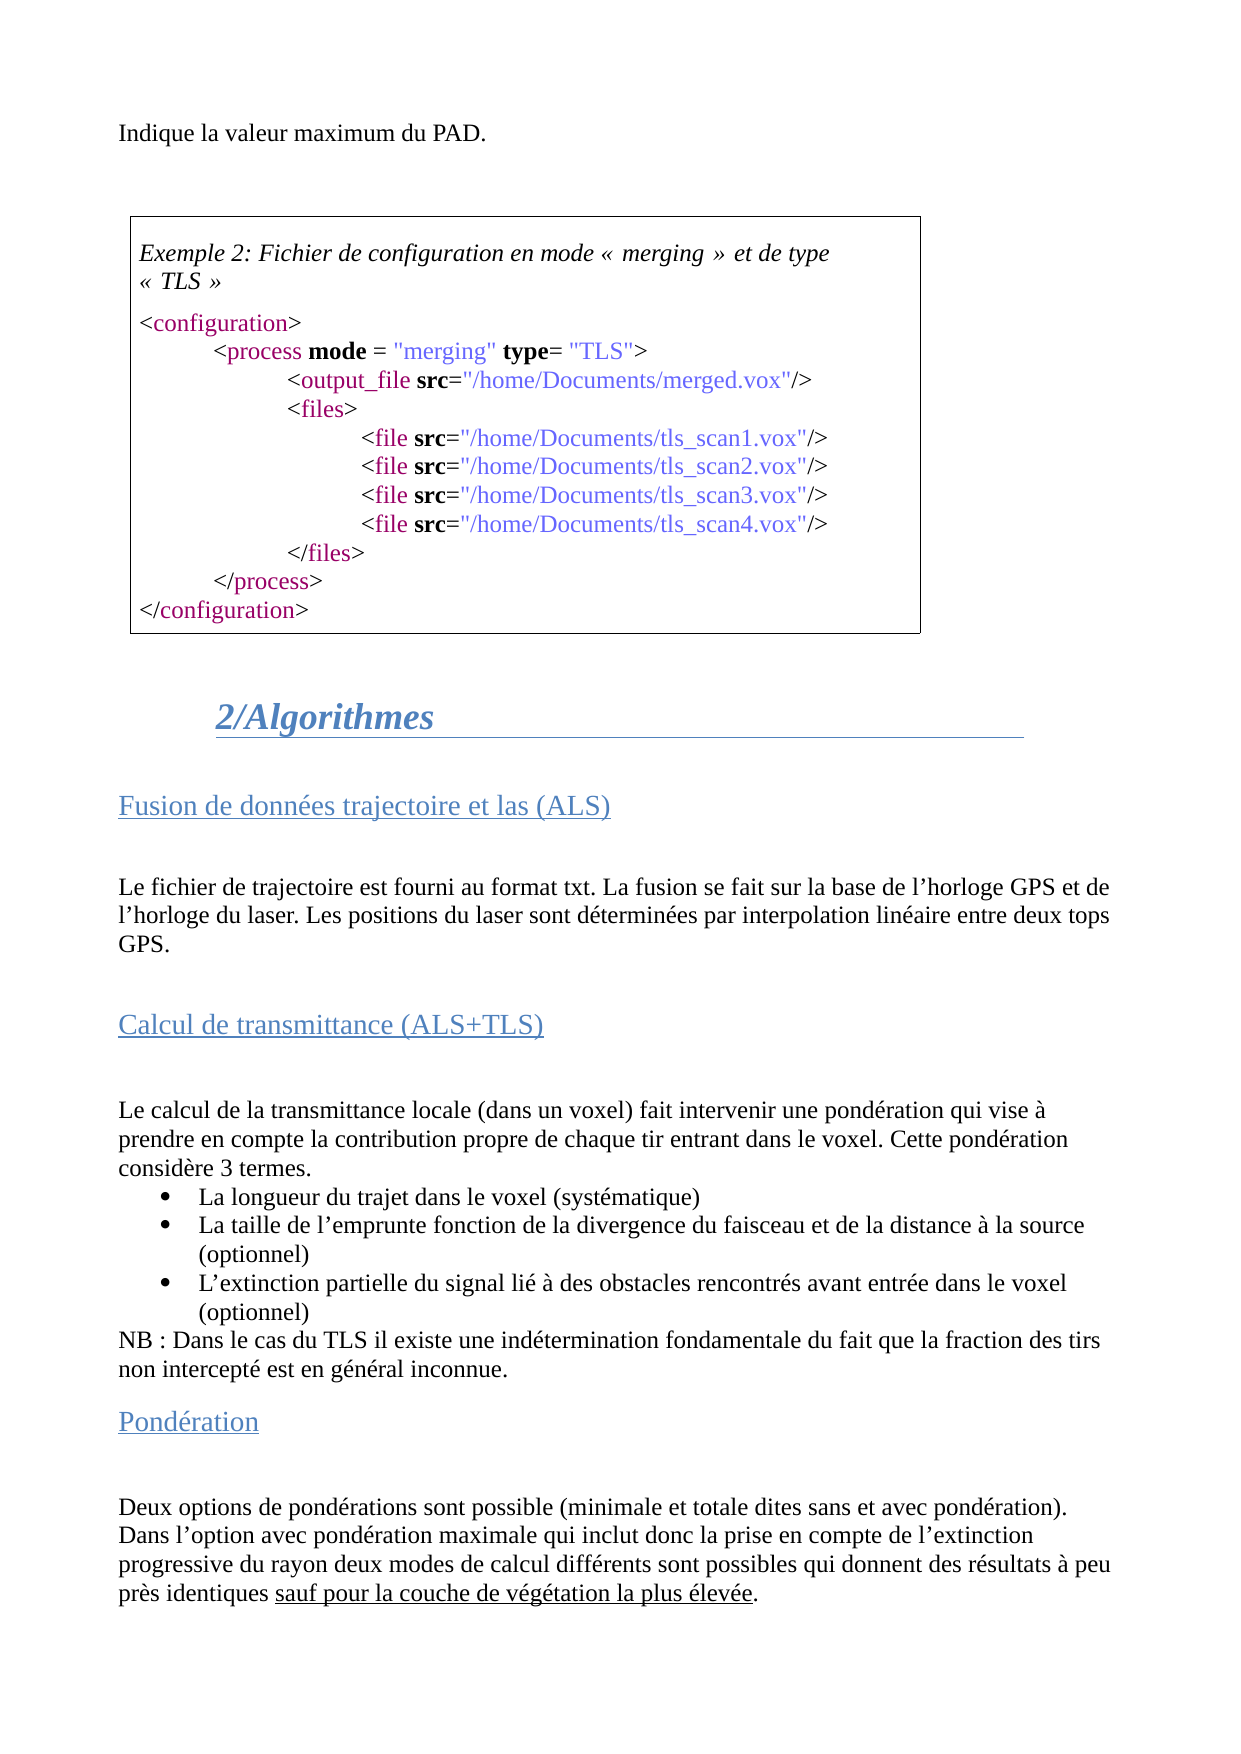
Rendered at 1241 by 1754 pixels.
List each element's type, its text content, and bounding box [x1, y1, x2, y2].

text Deux options de pondérations sont possible (minimale et totale dites sans et avec pondération). Dans l’option avec pondération maximale qui inclut donc la prise en compte de l’extinction progressive du rayon deux modes de calcul différents sont possibles qui donnent des résultats à peu près identiques sauf pour la couche de végétation la plus élevée. [118, 1492, 1122, 1607]
text <file src="/home/Documents/tls_scan1.vox"/> [139, 423, 911, 451]
text Le calcul de la transmittance locale (dans un voxel) fait intervenir une pondération qui vise à prendre en compte la contribution propre de chaque tir entrant dans le voxel. Cette pondération considère 3 termes. [118, 1095, 1122, 1182]
text <configuration> [139, 308, 911, 336]
text Indique la valeur maximum du PAD. [118, 118, 1122, 147]
list La longueur du trajet dans le voxel (systématique) [161, 1182, 1122, 1210]
text <file src="/home/Documents/tls_scan3.vox"/> [139, 480, 911, 509]
subtitle Calcul de transmittance (ALS+TLS) [118, 1007, 1122, 1041]
list L’extinction partielle du signal lié à des obstacles rencontrés avant entrée dans le voxel (optionnel) [161, 1268, 1122, 1325]
subtitle Fusion de données trajectoire et las (ALS) [118, 788, 1122, 822]
text 2/Algorithmes [216, 694, 1024, 737]
text <file src="/home/Documents/tls_scan4.vox"/> [139, 509, 911, 538]
text </configuration> [139, 595, 911, 624]
text </process> [139, 566, 911, 595]
text Exemple 2: Fichier de configuration en mode « merging » et de type « TLS » [139, 238, 911, 295]
list La taille de l’emprunte fonction de la divergence du faisceau et de la distance à la source (optionnel) [161, 1210, 1122, 1268]
subtitle Pondération [118, 1404, 1122, 1437]
text <process mode = "merging" type= "TLS"> [139, 336, 911, 365]
text NB : Dans le cas du TLS il existe une indétermination fondamentale du fait que la fraction des tirs non intercepté est en général inconnue. [118, 1325, 1122, 1383]
text <files> [139, 394, 911, 423]
text <output_file src="/home/Documents/merged.vox"/> [139, 365, 911, 394]
text <file src="/home/Documents/tls_scan2.vox"/> [139, 451, 911, 480]
text Le fichier de trajectoire est fourni au format txt. La fusion se fait sur la base de l’horloge GPS et de l’horloge du laser. Les positions du laser sont déterminées par interpolation linéaire entre deux tops GPS. [118, 872, 1122, 958]
text </files> [139, 538, 911, 566]
